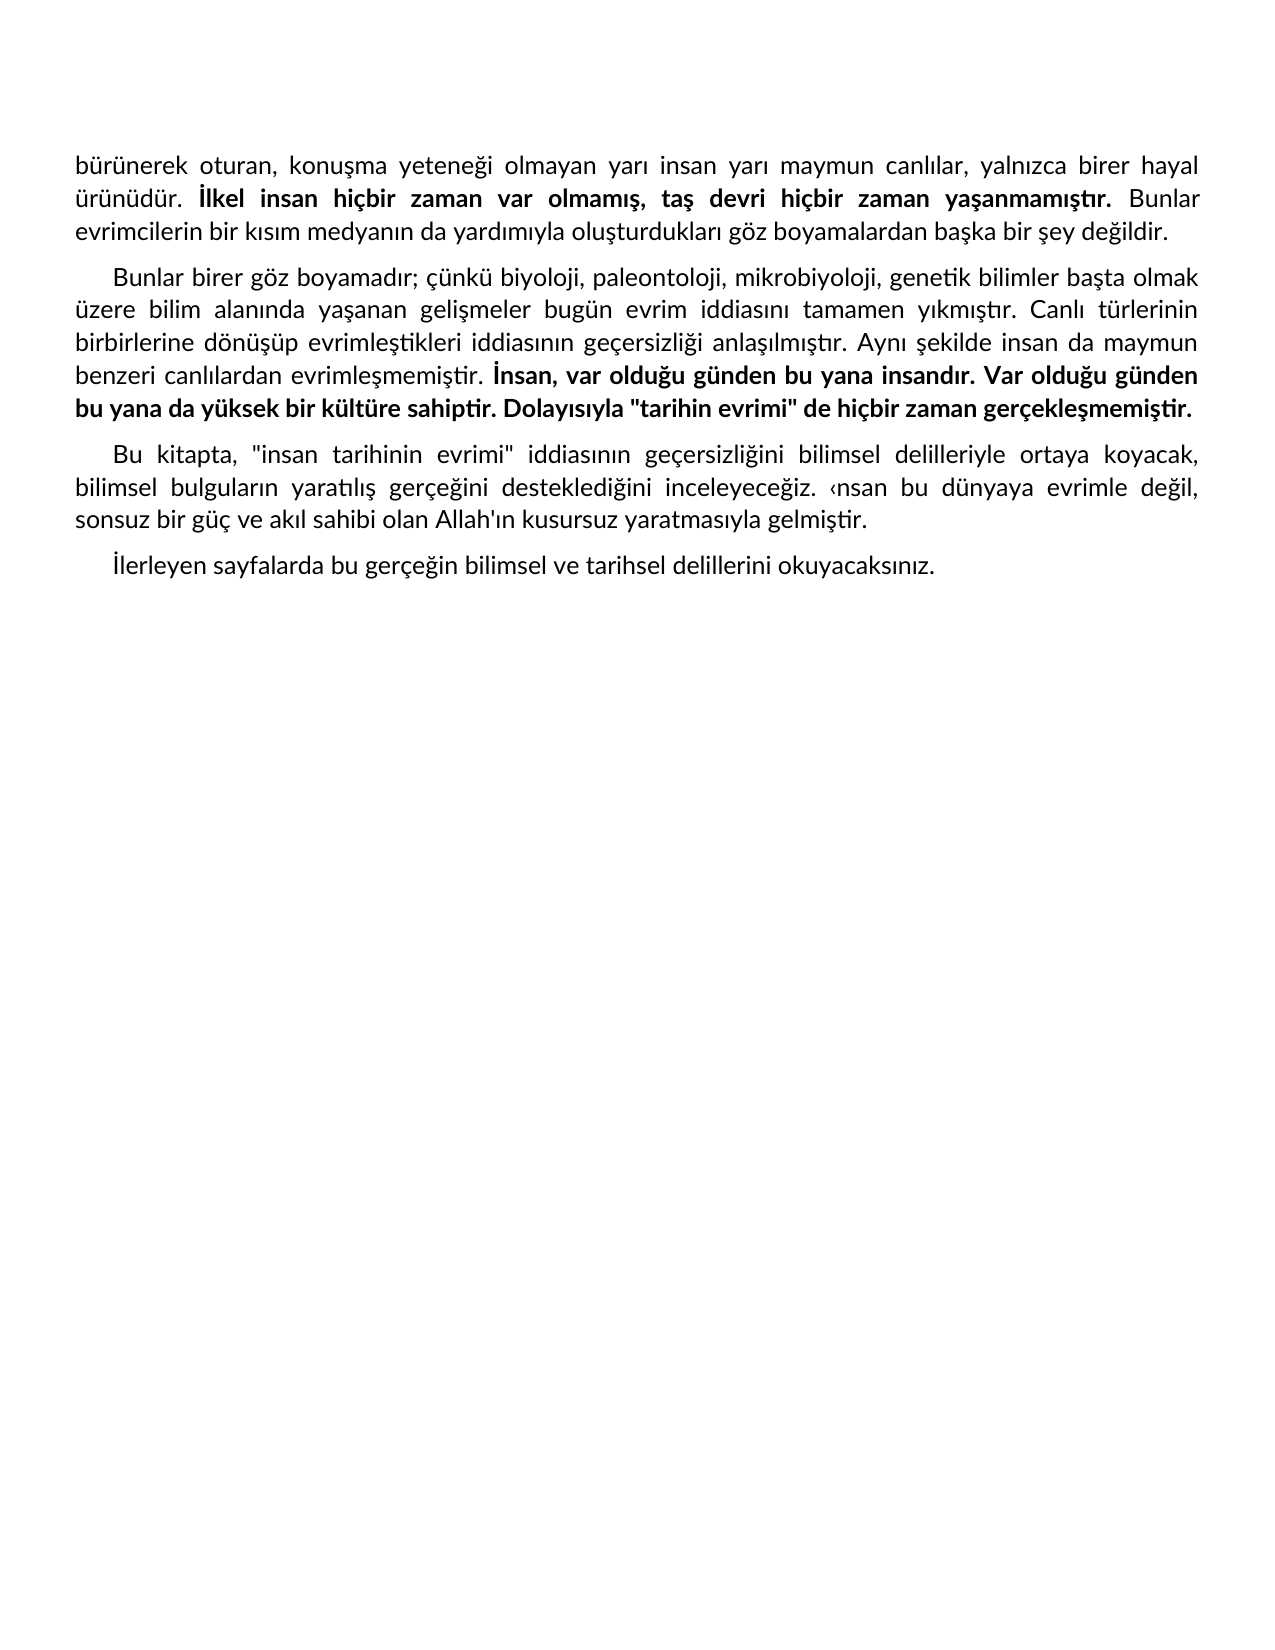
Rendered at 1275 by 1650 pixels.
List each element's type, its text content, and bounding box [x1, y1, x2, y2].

text Bu kitapta, "insan tarihinin evrimi" iddiasının geçersizliğini bilimsel delilleriyle ortaya koyacak, bilimsel bulguların yaratılış gerçeğini desteklediğini inceleyeceğiz. ‹nsan bu dünyaya evrimle değil, sonsuz bir güç ve akıl sahibi olan Allah'ın kusursuz yaratmasıyla gelmiştir. [75, 438, 1200, 534]
text İlerleyen sayfalarda bu gerçeğin bilimsel ve tarihsel delillerini okuyacaksınız. [75, 549, 1200, 579]
text bürünerek oturan, konuşma yeteneği olmayan yarı insan yarı maymun canlılar, yalnızca birer hayal ürünüdür. İlkel insan hiçbir zaman var olmamış, taş devri hiçbir zaman yaşanmamıştır. Bunlar evrimcilerin bir kısım medyanın da yardımıyla oluşturdukları göz boyamalardan başka bir şey değildir. [75, 150, 1200, 246]
text Bunlar birer göz boyamadır; çünkü biyoloji, paleontoloji, mikrobiyoloji, genetik bilimler başta olmak üzere bilim alanında yaşanan gelişmeler bugün evrim iddiasını tamamen yıkmıştır. Canlı türlerinin birbirlerine dönüşüp evrimleştikleri iddiasının geçersizliği anlaşılmıştır. Aynı şekilde insan da maymun benzeri canlılardan evrimleşmemiştir. İnsan, var olduğu günden bu yana insandır. Var olduğu günden bu yana da yüksek bir kültüre sahiptir. Dolayısıyla "tarihin evrimi" de hiçbir zaman gerçekleşmemiştir. [75, 261, 1200, 423]
